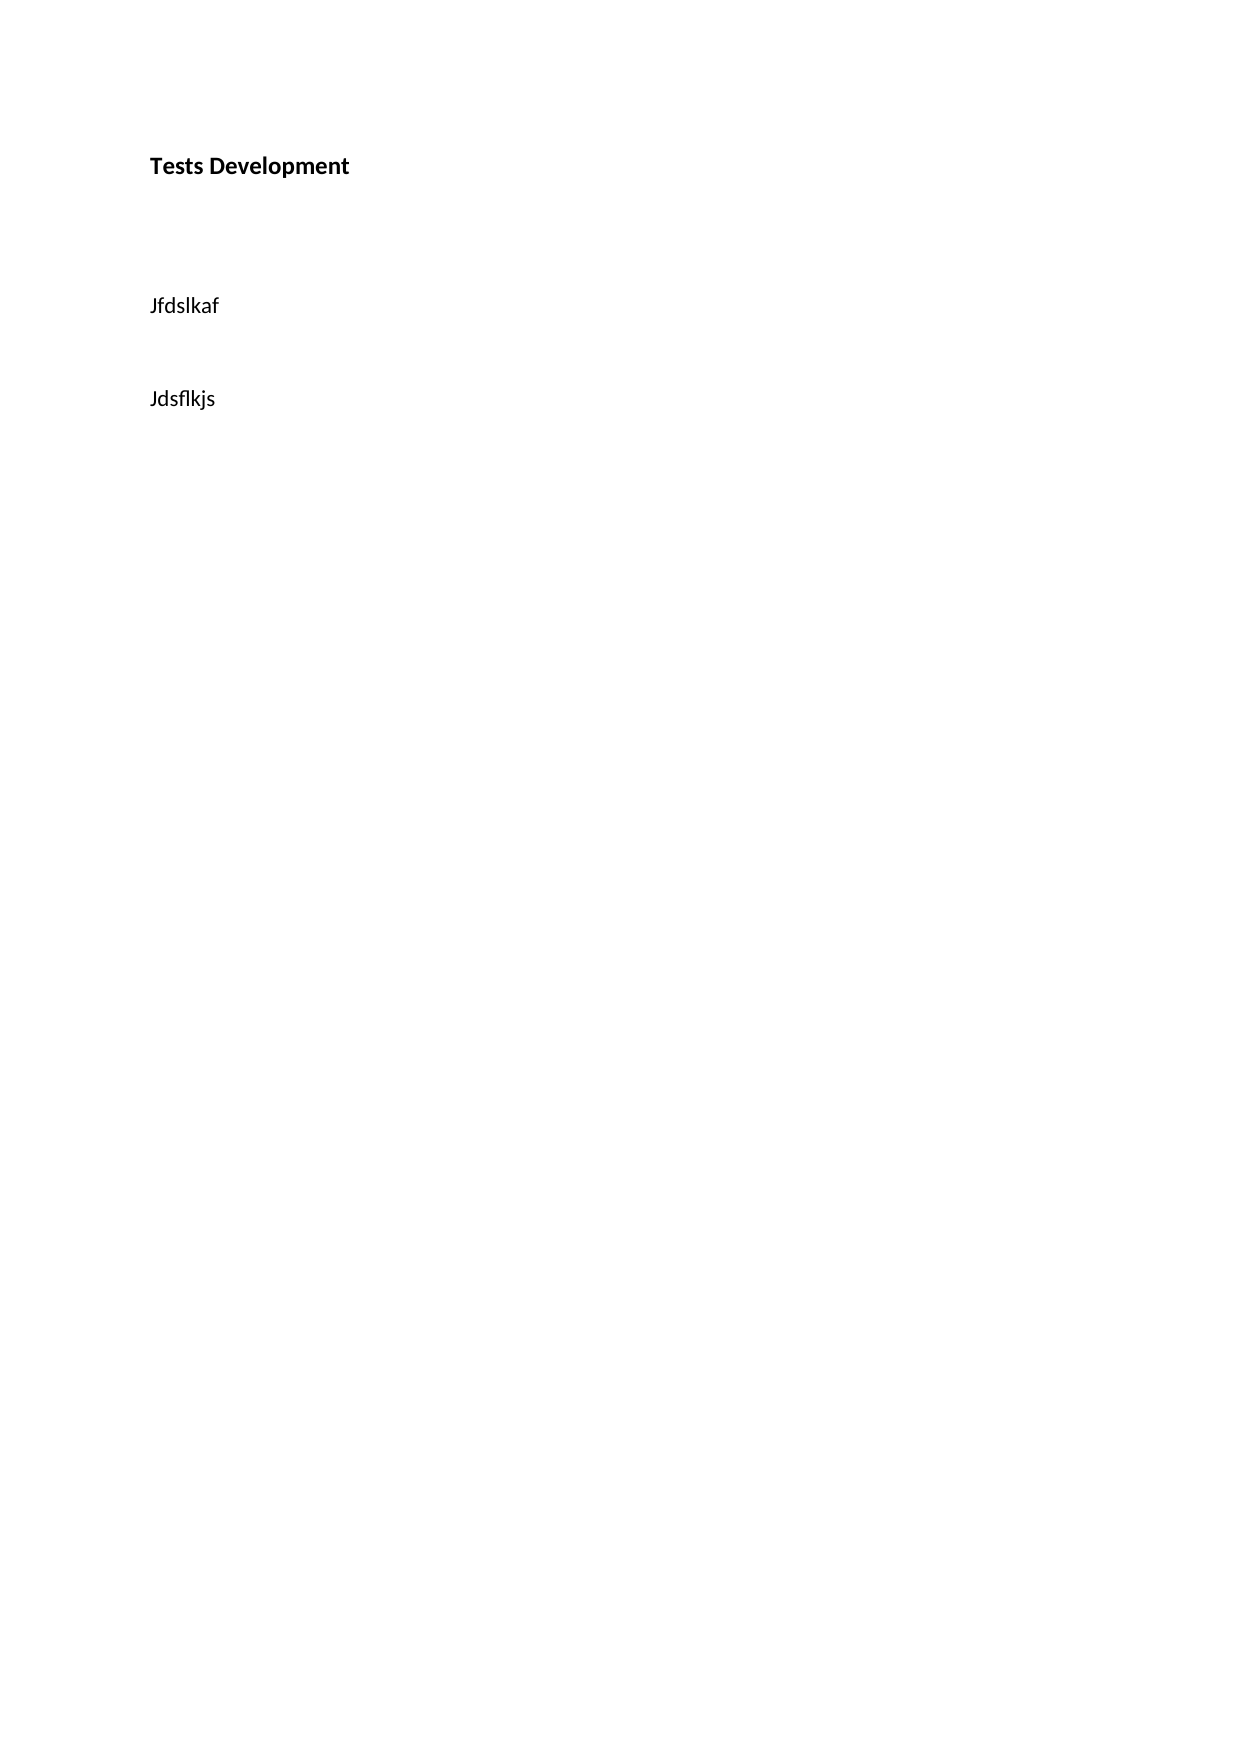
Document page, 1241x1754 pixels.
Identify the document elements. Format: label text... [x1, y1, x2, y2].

text Jfdslkaf [150, 292, 1090, 320]
text Tests Development [150, 150, 1090, 181]
text Jdsflkjs [150, 384, 1090, 412]
